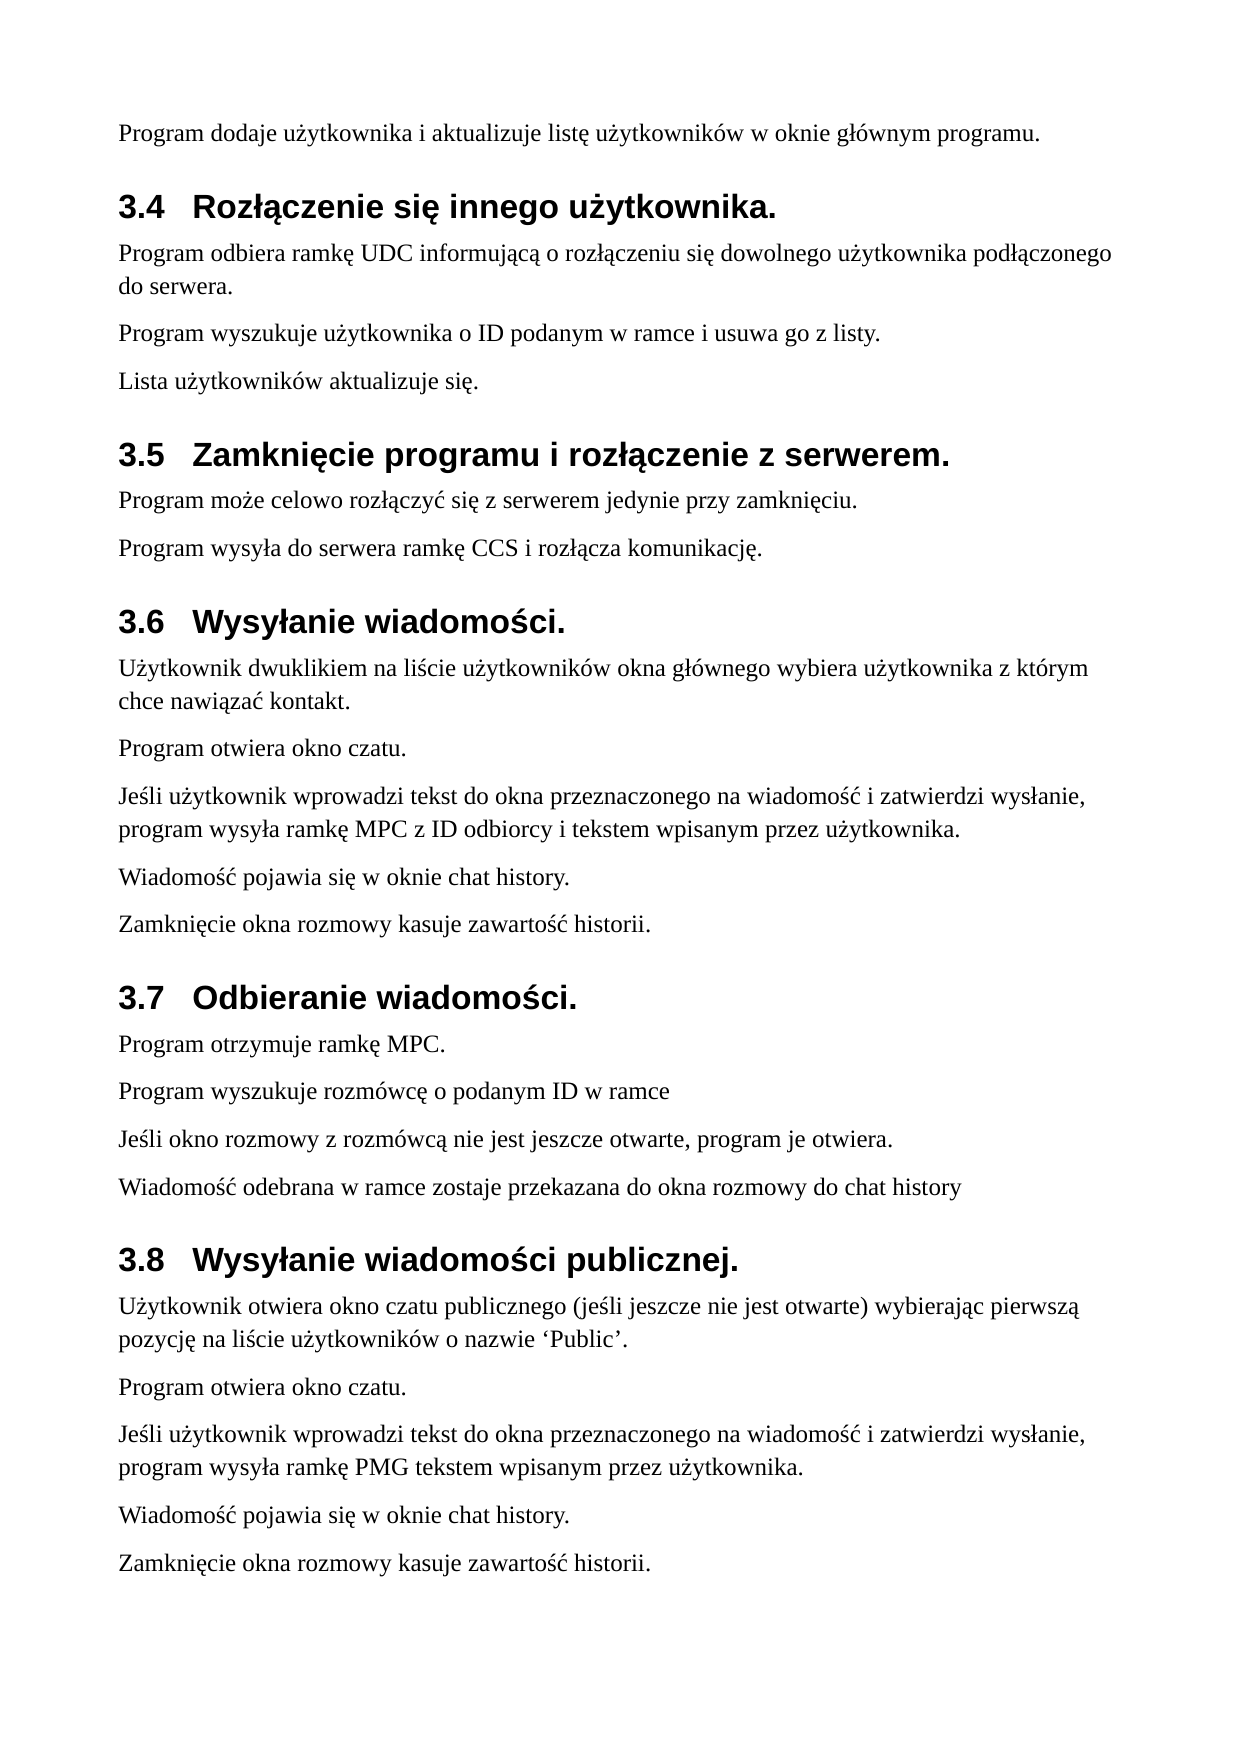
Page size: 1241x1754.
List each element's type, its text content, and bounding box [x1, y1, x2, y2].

subtitle Zamknięcie programu i rozłączenie z serwerem. [118, 434, 1122, 473]
text Użytkownik otwiera okno czatu publicznego (jeśli jeszcze nie jest otwarte) wybierając pierwszą pozycję na liście użytkowników o nazwie ‘Public’. [118, 1291, 1122, 1353]
text Program może celowo rozłączyć się z serwerem jedynie przy zamknięciu. [118, 486, 1122, 514]
subtitle Rozłączenie się innego użytkownika. [118, 187, 1122, 225]
text Zamknięcie okna rozmowy kasuje zawartość historii. [118, 909, 1122, 938]
subtitle Wysyłanie wiadomości publicznej. [118, 1240, 1122, 1279]
text Program otwiera okno czatu. [118, 1372, 1122, 1401]
text Jeśli użytkownik wprowadzi tekst do okna przeznaczonego na wiadomość i zatwierdzi wysłanie, program wysyła ramkę MPC z ID odbiorcy i tekstem wpisanym przez użytkownika. [118, 781, 1122, 843]
text Program otwiera okno czatu. [118, 733, 1122, 762]
text Program dodaje użytkownika i aktualizuje listę użytkowników w oknie głównym programu. [118, 118, 1122, 147]
text Wiadomość pojawia się w oknie chat history. [118, 862, 1122, 890]
text Program wyszukuje rozmówcę o podanym ID w ramce [118, 1076, 1122, 1105]
text Zamknięcie okna rozmowy kasuje zawartość historii. [118, 1548, 1122, 1576]
subtitle Wysyłanie wiadomości. [118, 602, 1122, 640]
text Program odbiera ramkę UDC informującą o rozłączeniu się dowolnego użytkownika podłączonego do serwera. [118, 238, 1122, 299]
text Program otrzymuje ramkę MPC. [118, 1029, 1122, 1057]
text Program wyszukuje użytkownika o ID podanym w ramce i usuwa go z listy. [118, 318, 1122, 347]
text Wiadomość pojawia się w oknie chat history. [118, 1500, 1122, 1529]
text Jeśli okno rozmowy z rozmówcą nie jest jeszcze otwarte, program je otwiera. [118, 1124, 1122, 1153]
text Użytkownik dwuklikiem na liście użytkowników okna głównego wybiera użytkownika z którym chce nawiązać kontakt. [118, 653, 1122, 714]
subtitle Odbieranie wiadomości. [118, 978, 1122, 1016]
text Jeśli użytkownik wprowadzi tekst do okna przeznaczonego na wiadomość i zatwierdzi wysłanie, program wysyła ramkę PMG tekstem wpisanym przez użytkownika. [118, 1419, 1122, 1481]
text Program wysyła do serwera ramkę CCS i rozłącza komunikację. [118, 533, 1122, 562]
text Lista użytkowników aktualizuje się. [118, 366, 1122, 395]
text Wiadomość odebrana w ramce zostaje przekazana do okna rozmowy do chat history [118, 1172, 1122, 1200]
